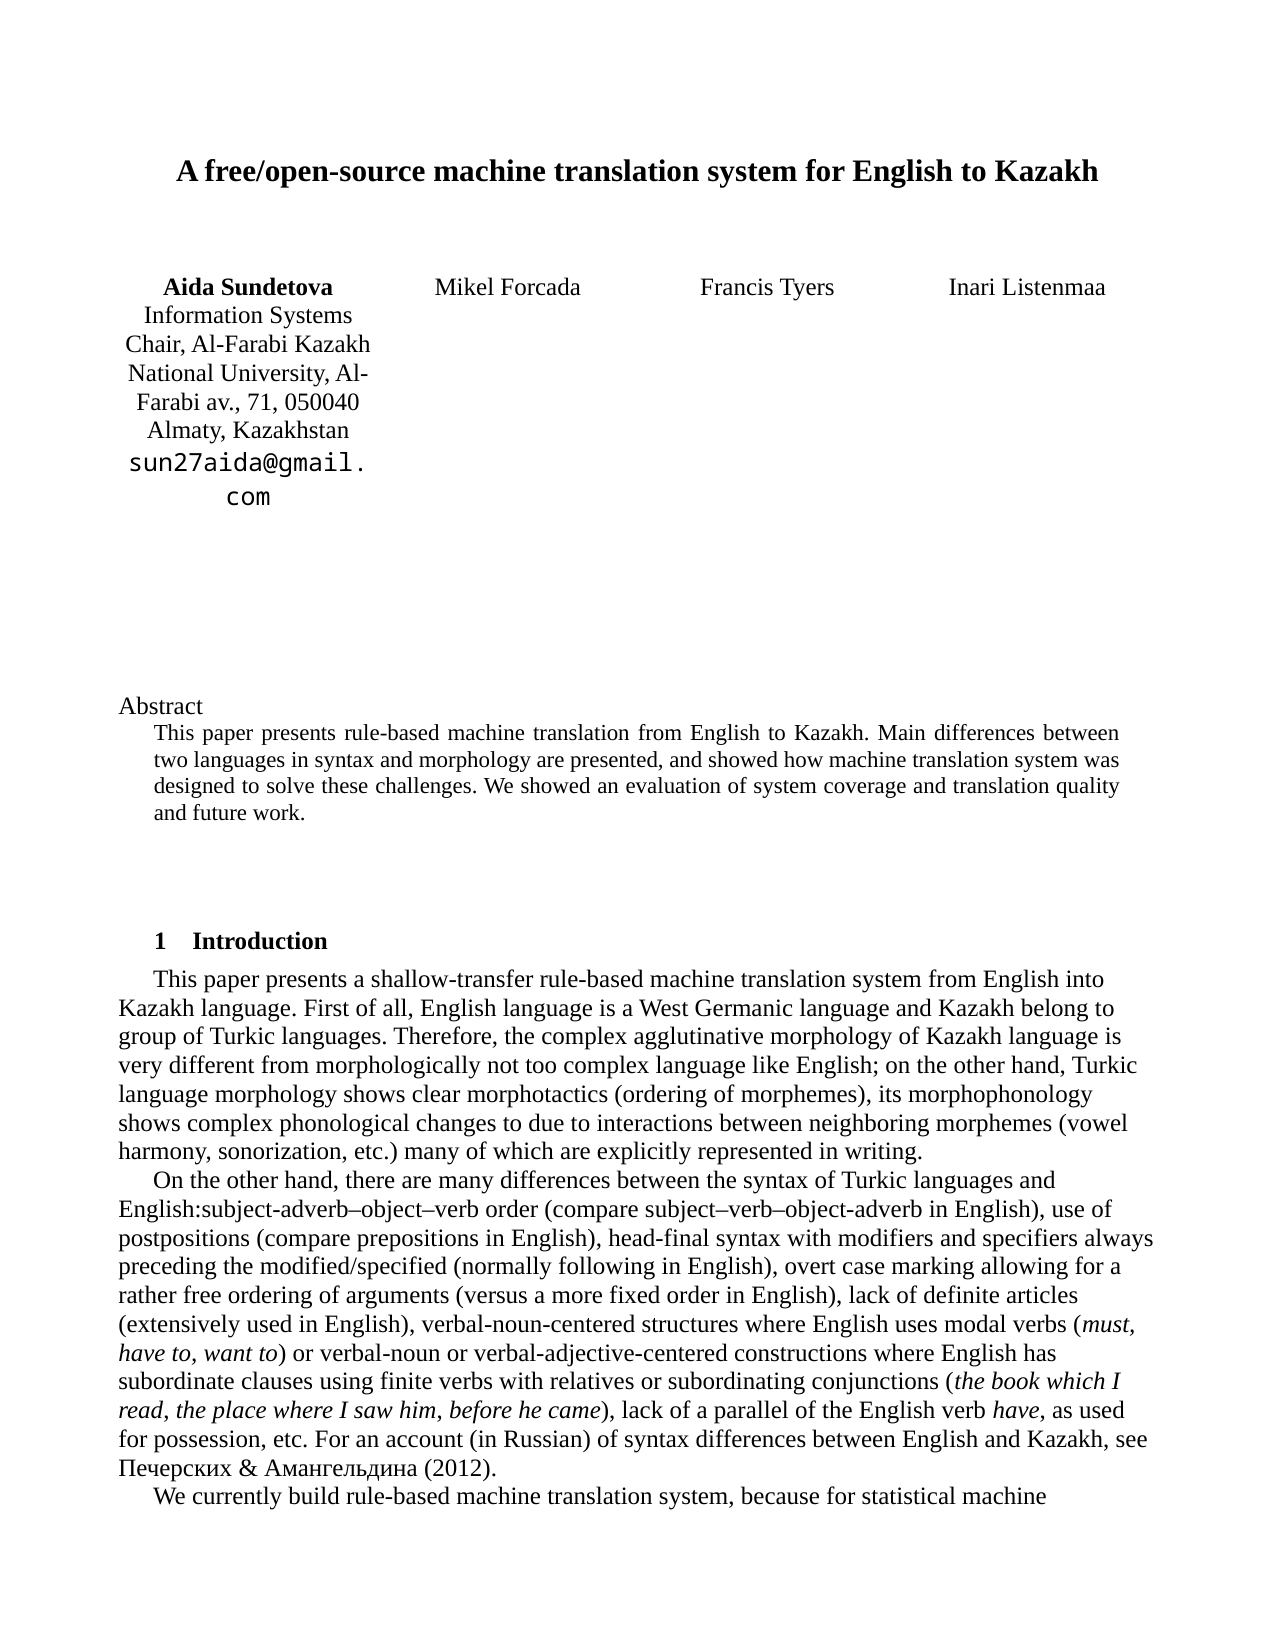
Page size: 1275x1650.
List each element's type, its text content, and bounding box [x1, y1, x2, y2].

text This paper presents a shallow-transfer rule-based machine translation system from English into Kazakh language. First of all, English language is a West Germanic language and Kazakh belong to group of Turkic languages. Therefore, the complex agglutinative morphology of Kazakh language is very different from morphologically not too complex language like English; on the other hand, Turkic language morphology shows clear morphotactics (ordering of morphemes), its morphophonology shows complex phonological changes to due to interactions between neighboring morphemes (vowel harmony, sonorization, etc.) many of which are explicitly represented in writing. [118, 964, 1157, 1165]
table_cell Francis Tyers [638, 266, 897, 518]
table_cell Mikel Forcada [378, 266, 637, 518]
table_header A free/open-source machine translation system for English to Kazakh [118, 147, 1157, 266]
subtitle Introduction [148, 926, 1157, 954]
text This paper presents rule-based machine translation from English to Kazakh. Main differences between two languages in syntax and morphology are presented, and showed how machine translation system was designed to solve these challenges. We showed an evaluation of system coverage and translation quality and future work. [153, 719, 1121, 825]
table_cell Inari Listenmaa [897, 266, 1157, 518]
text We currently build rule-based machine translation system, because for statistical machine [118, 1481, 1157, 1510]
text On the other hand, there are many differences between the syntax of Turkic languages and English:subject-adverb–object–verb order (compare subject–verb–object-adverb in English), use of postpositions (compare prepositions in English), head-final syntax with modifiers and specifiers always preceding the modified/specified (normally following in English), overt case marking allowing for a rather free ordering of arguments (versus a more fixed order in English), lack of definite articles (extensively used in English), verbal-noun-centered structures where English uses modal verbs (must, have to, want to) or verbal-noun or verbal-adjective-centered constructions where English has subordinate clauses using finite verbs with relatives or subordinating conjunctions (the book which I read, the place where I saw him, before he came), lack of a parallel of the English verb have, as used for possession, etc. For an account (in Russian) of syntax differences between English and Kazakh, see Печерских & Амангельдина (2012). [118, 1165, 1157, 1481]
table_cell Aida Sundetova Information Systems Chair, Al-Farabi Kazakh National University, Al-Farabi av., 71, 050040 Almaty, Kazakhstan sun27aida@gmail.com [118, 266, 378, 518]
text Abstract [118, 691, 1157, 719]
